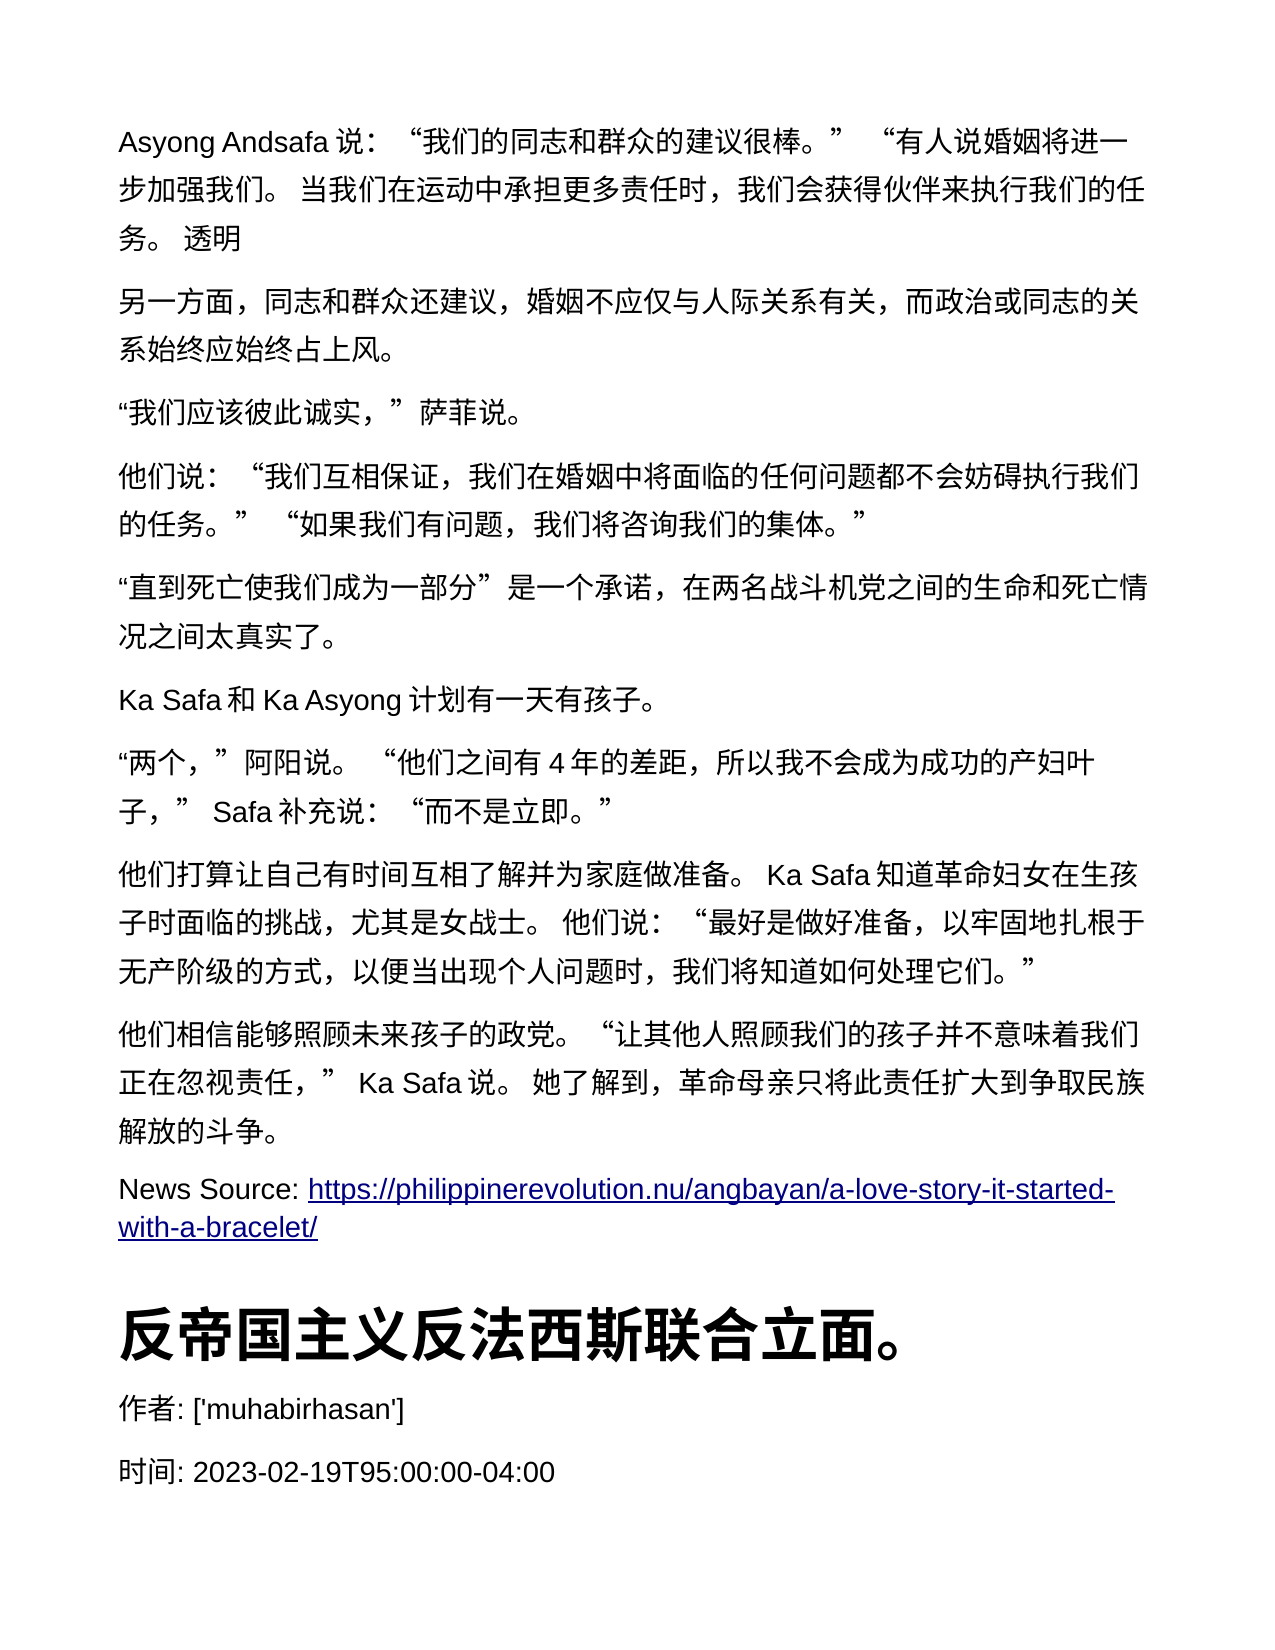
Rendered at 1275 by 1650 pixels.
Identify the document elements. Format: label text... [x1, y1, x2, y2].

text News Source: https://philippinerevolution.nu/angbayan/a-love-story-it-started-with-a-bracelet/ [118, 1172, 1157, 1244]
text “两个，”阿阳说。 “他们之间有4年的差距，所以我不会成为成功的产妇叶子，” Safa补充说：“而不是立即。” [118, 739, 1157, 830]
text Ka Safa和Ka Asyong计划有一天有孩子。 [118, 676, 1157, 719]
text 他们相信能够照顾未来孩子的政党。“让其他人照顾我们的孩子并不意味着我们正在忽视责任，” Ka Safa说。 她了解到，革命母亲只将此责任扩大到争取民族解放的斗争。 [118, 1011, 1157, 1151]
text Asyong Andsafa说：“我们的同志和群众的建议很棒。” “有人说婚姻将进一步加强我们。 当我们在运动中承担更多责任时，我们会获得伙伴来执行我们的任务。 透明 [118, 118, 1157, 257]
text 作者: ['muhabirhasan'] [118, 1385, 1157, 1428]
subtitle 反帝国主义反法西斯联合立面。 [118, 1288, 1157, 1373]
text 时间: 2023-02-19T95:00:00-04:00 [118, 1448, 1157, 1491]
text 另一方面，同志和群众还建议，婚姻不应仅与人际关系有关，而政治或同志的关系始终应始终占上风。 [118, 278, 1157, 369]
text 他们说：“我们互相保证，我们在婚姻中将面临的任何问题都不会妨碍执行我们的任务。” “如果我们有问题，我们将咨询我们的集体。” [118, 453, 1157, 544]
text 他们打算让自己有时间互相了解并为家庭做准备。 Ka Safa知道革命妇女在生孩子时面临的挑战，尤其是女战士。 他们说：“最好是做好准备，以牢固地扎根于无产阶级的方式，以便当出现个人问题时，我们将知道如何处理它们。” [118, 851, 1157, 991]
text “我们应该彼此诚实，”萨菲说。 [118, 390, 1157, 432]
text “直到死亡使我们成为一部分”是一个承诺，在两名战斗机党之间的生命和死亡情况之间太真实了。 [118, 565, 1157, 656]
